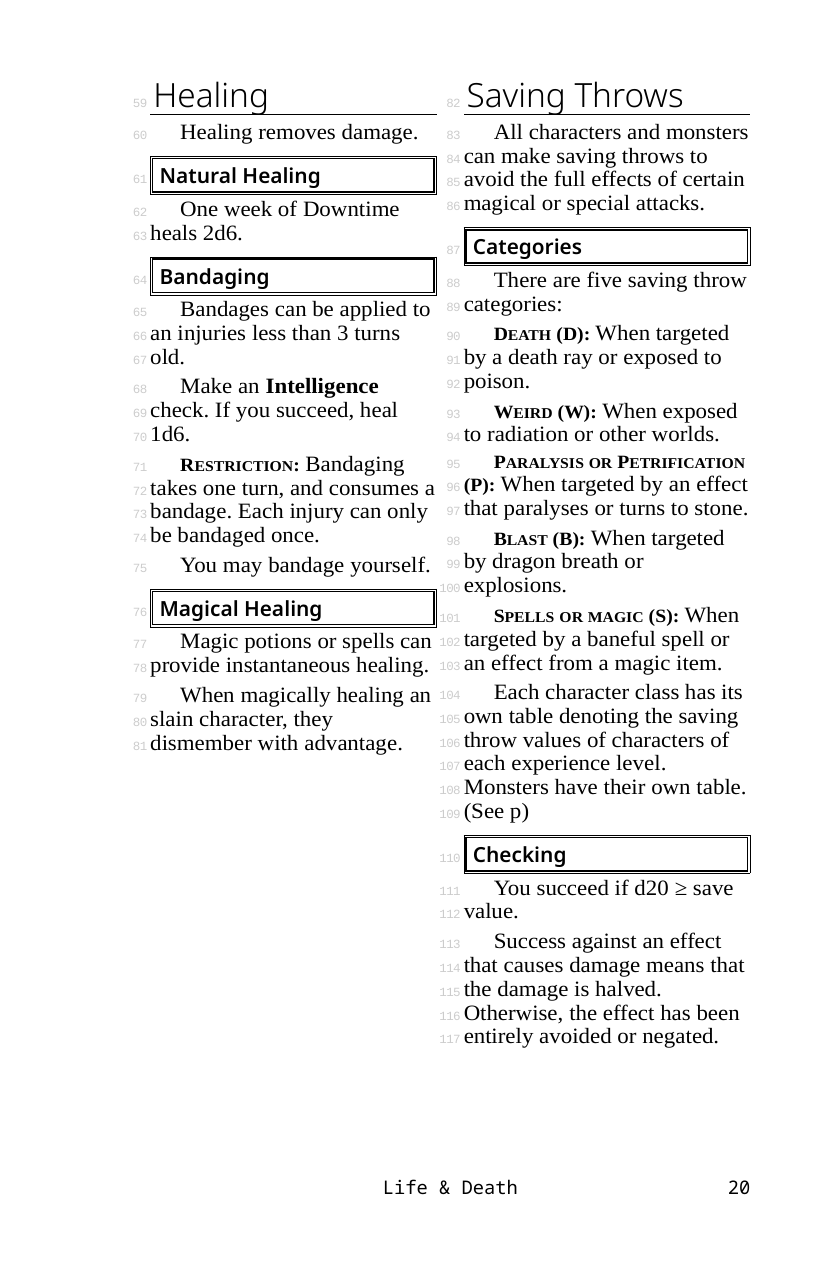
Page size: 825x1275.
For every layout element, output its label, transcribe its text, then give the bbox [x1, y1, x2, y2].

subtitle healing [150, 75, 437, 114]
text When magically healing an slain character, they dismember with advantage. [150, 683, 437, 755]
text Success against an effect that causes damage means that the damage is halved. Otherwise, the effect has been entirely avoided or negated. [463, 930, 750, 1048]
text All characters and monsters can make saving throws to avoid the full effects of certain magical or special attacks. [463, 120, 750, 215]
text You may bandage yourself. [150, 553, 437, 577]
text Restriction: Bandaging takes one turn, and consumes a bandage. Each injury can only be bandaged once. [150, 452, 437, 547]
text Healing removes damage. [150, 120, 437, 144]
text One week of Downtime heals 2d6. [150, 197, 437, 245]
subtitle Categories [467, 231, 747, 262]
text Paralysis or Petrification (P): When targeted by an effect that paralyses or turns to stone. [463, 453, 750, 520]
subtitle Saving Throws [463, 75, 750, 114]
subtitle bandaging [153, 260, 433, 292]
text You succeed if d20 ≥ save value. [463, 876, 750, 924]
text Spells or magic (S): When targeted by a baneful spell or an effect from a magic item. [463, 603, 750, 675]
text Weird (W): When exposed to radiation or other worlds. [463, 399, 750, 447]
text Magic potions or spells can provide instantaneous healing. [150, 630, 437, 677]
text Make an intelligence check. If you succeed, heal 1d6. [150, 375, 437, 446]
text There are five saving throw categories: [463, 268, 750, 316]
text Each character class has its own table denoting the saving throw values of characters of each experience level. Monsters have their own table. (See p) [463, 681, 750, 823]
subtitle Checking [467, 838, 747, 870]
text Death (D): When targeted by a death ray or exposed to poison. [463, 322, 750, 393]
text Blast (B): When targeted by dragon breath or explosions. [463, 526, 750, 597]
text Bandages can be applied to an injuries less than 3 turns old. [150, 298, 437, 369]
